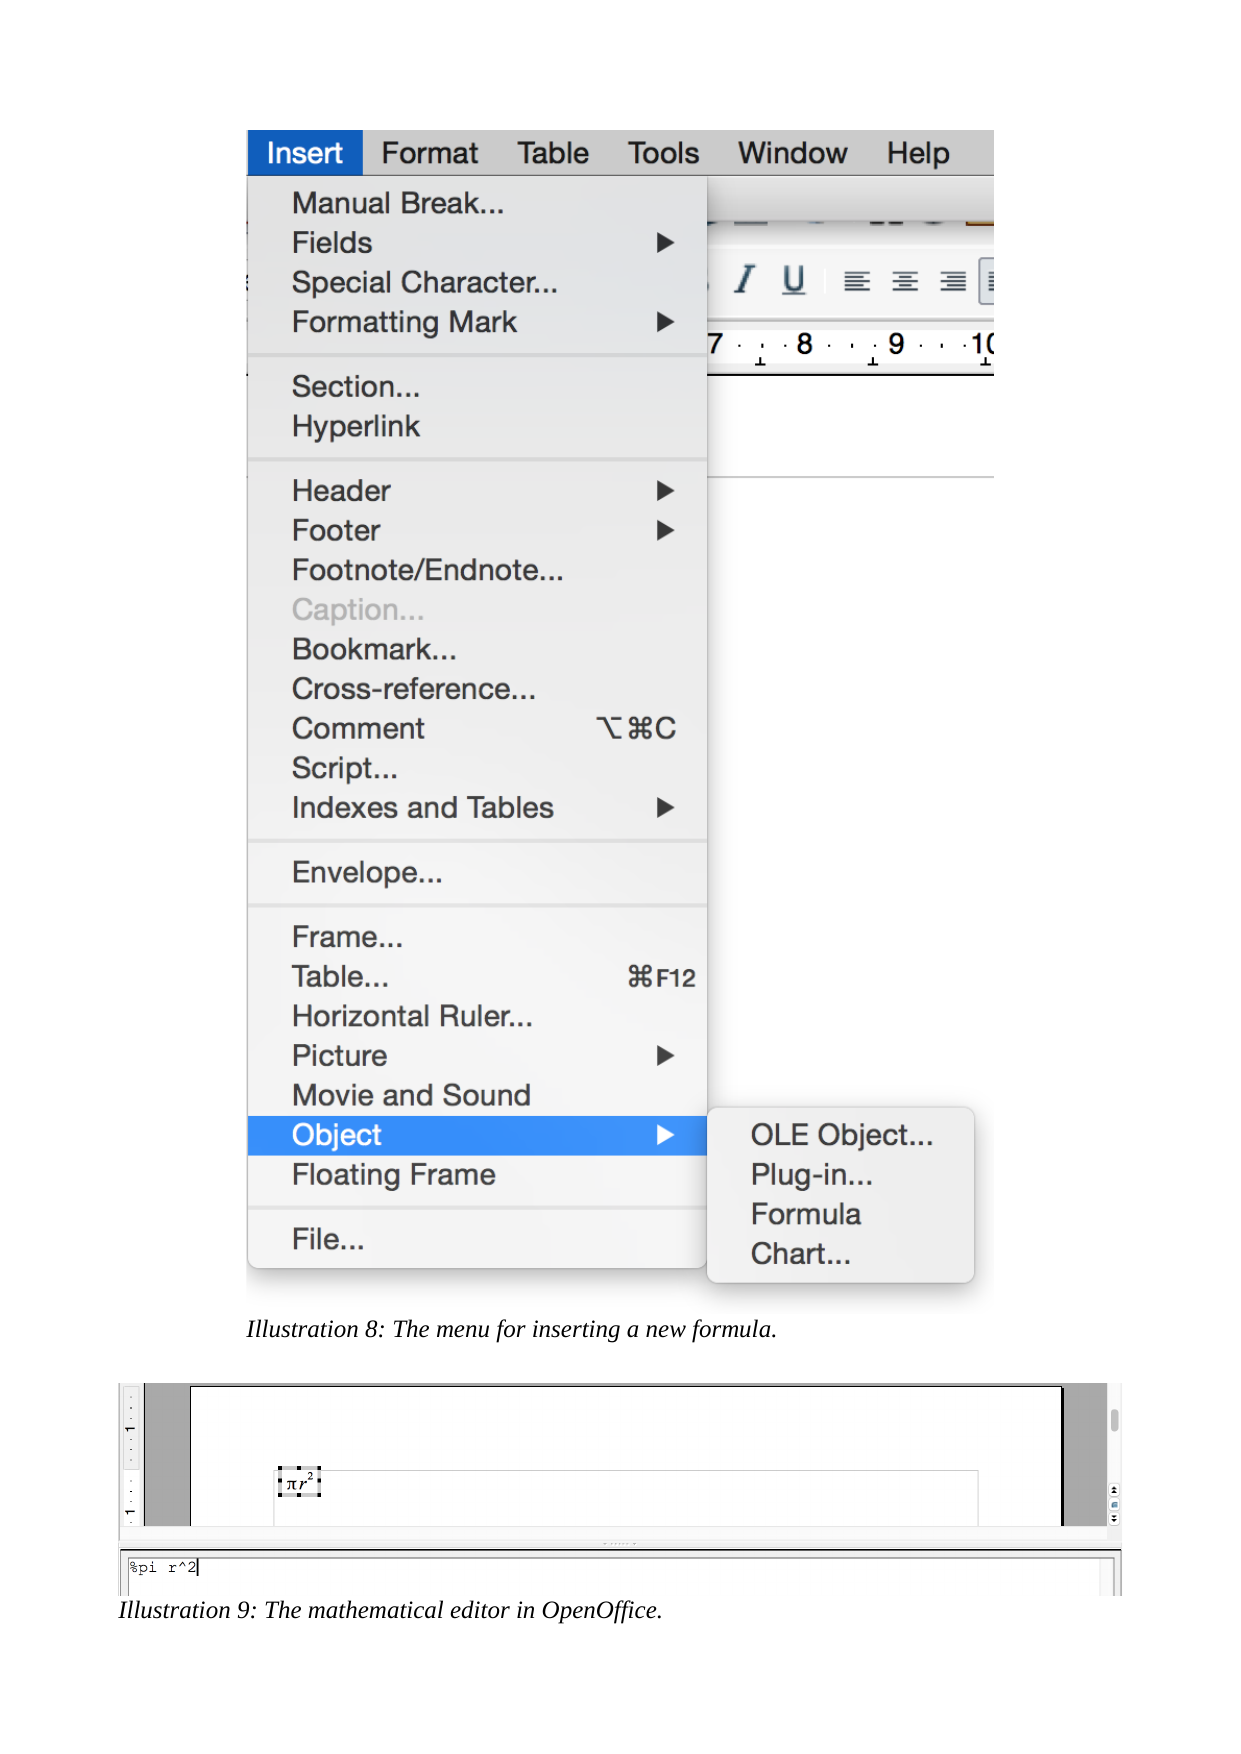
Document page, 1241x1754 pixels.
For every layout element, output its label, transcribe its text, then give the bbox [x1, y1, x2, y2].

picture [118, 1383, 1123, 1596]
text Illustration 9: The mathematical editor in OpenOffice. [118, 1596, 1122, 1624]
picture [246, 130, 994, 1314]
text Illustration 8: The menu for inserting a new formula. [246, 1314, 994, 1343]
